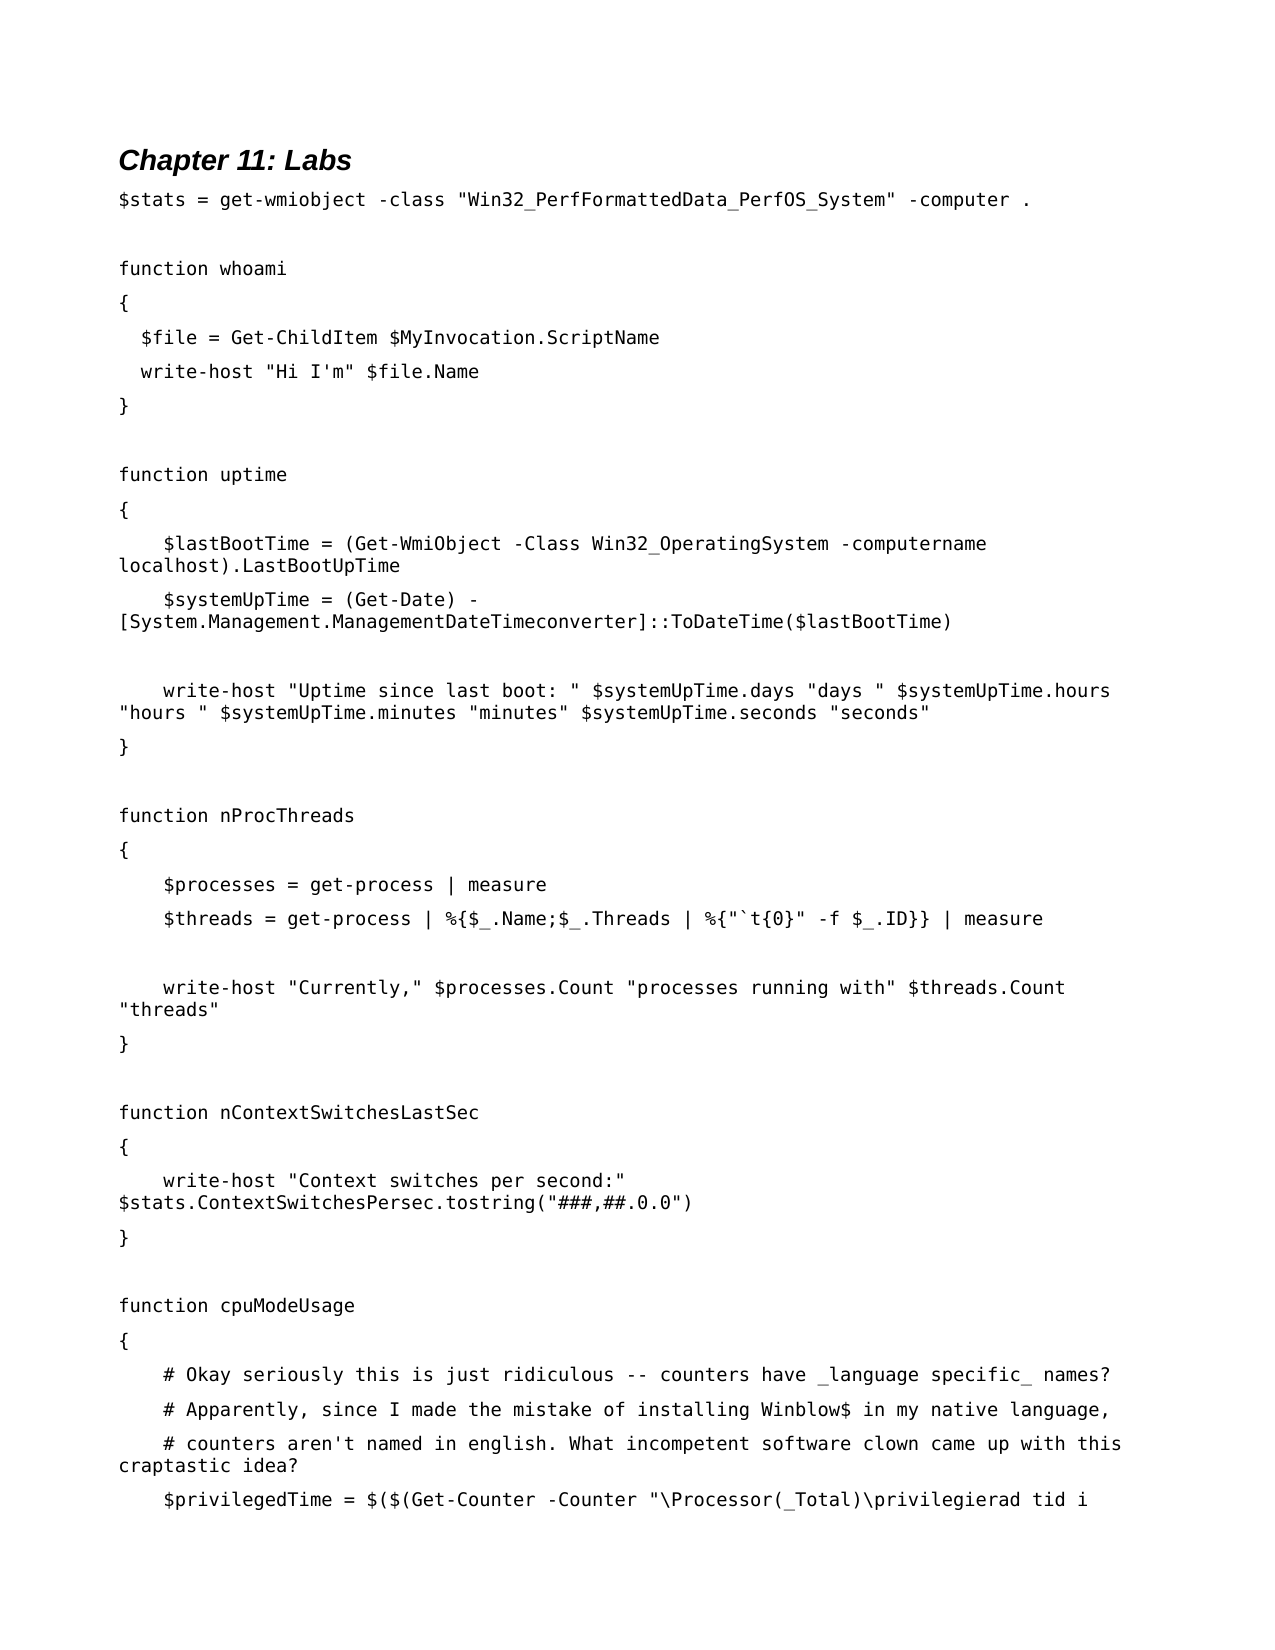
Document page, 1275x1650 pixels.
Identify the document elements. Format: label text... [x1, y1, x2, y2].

text $stats = get-wmiobject -class "Win32_PerfFormattedData_PerfOS_System" -computer . [118, 189, 1157, 211]
text write-host "Context switches per second:" $stats.ContextSwitchesPersec.tostring("###,##.0.0") [118, 1170, 1157, 1214]
text { [118, 839, 1157, 861]
text # Apparently, since I made the mistake of installing Winblow$ in my native language, [118, 1398, 1157, 1420]
text { [118, 292, 1157, 314]
text $systemUpTime = (Get-Date) - [System.Management.ManagementDateTimeconverter]::ToDateTime($lastBootTime) [118, 589, 1157, 633]
text $threads = get-process | %{$_.Name;$_.Threads | %{"`t{0}" -f $_.ID}} | measure [118, 908, 1157, 930]
subtitle Chapter 11: Labs [118, 143, 1157, 177]
text } [118, 1033, 1157, 1055]
text function cpuModeUsage [118, 1295, 1157, 1317]
text # Okay seriously this is just ridiculous -- counters have _language specific_ names? [118, 1364, 1157, 1386]
text function nContextSwitchesLastSec [118, 1102, 1157, 1123]
text } [118, 1227, 1157, 1248]
text { [118, 1330, 1157, 1352]
text write-host "Currently," $processes.Count "processes running with" $threads.Count "threads" [118, 977, 1157, 1020]
text } [118, 736, 1157, 758]
text { [118, 498, 1157, 520]
text $file = Get-ChildItem $MyInvocation.ScriptName [118, 327, 1157, 348]
text function uptime [118, 464, 1157, 486]
text write-host "Uptime since last boot: " $systemUpTime.days "days " $systemUpTime.hours "hours " $systemUpTime.minutes "minutes" $systemUpTime.seconds "seconds" [118, 680, 1157, 723]
text function whoami [118, 258, 1157, 280]
text } [118, 395, 1157, 417]
text $lastBootTime = (Get-WmiObject -Class Win32_OperatingSystem -computername localhost).LastBootUpTime [118, 533, 1157, 577]
text function nProcThreads [118, 805, 1157, 827]
text { [118, 1136, 1157, 1158]
text write-host "Hi I'm" $file.Name [118, 361, 1157, 383]
text $privilegedTime = $($(Get-Counter -Counter "\Processor(_Total)\privilegierad tid i [118, 1489, 1157, 1511]
text # counters aren't named in english. What incompetent software clown came up with this craptastic idea? [118, 1433, 1157, 1477]
text $processes = get-process | measure [118, 873, 1157, 895]
